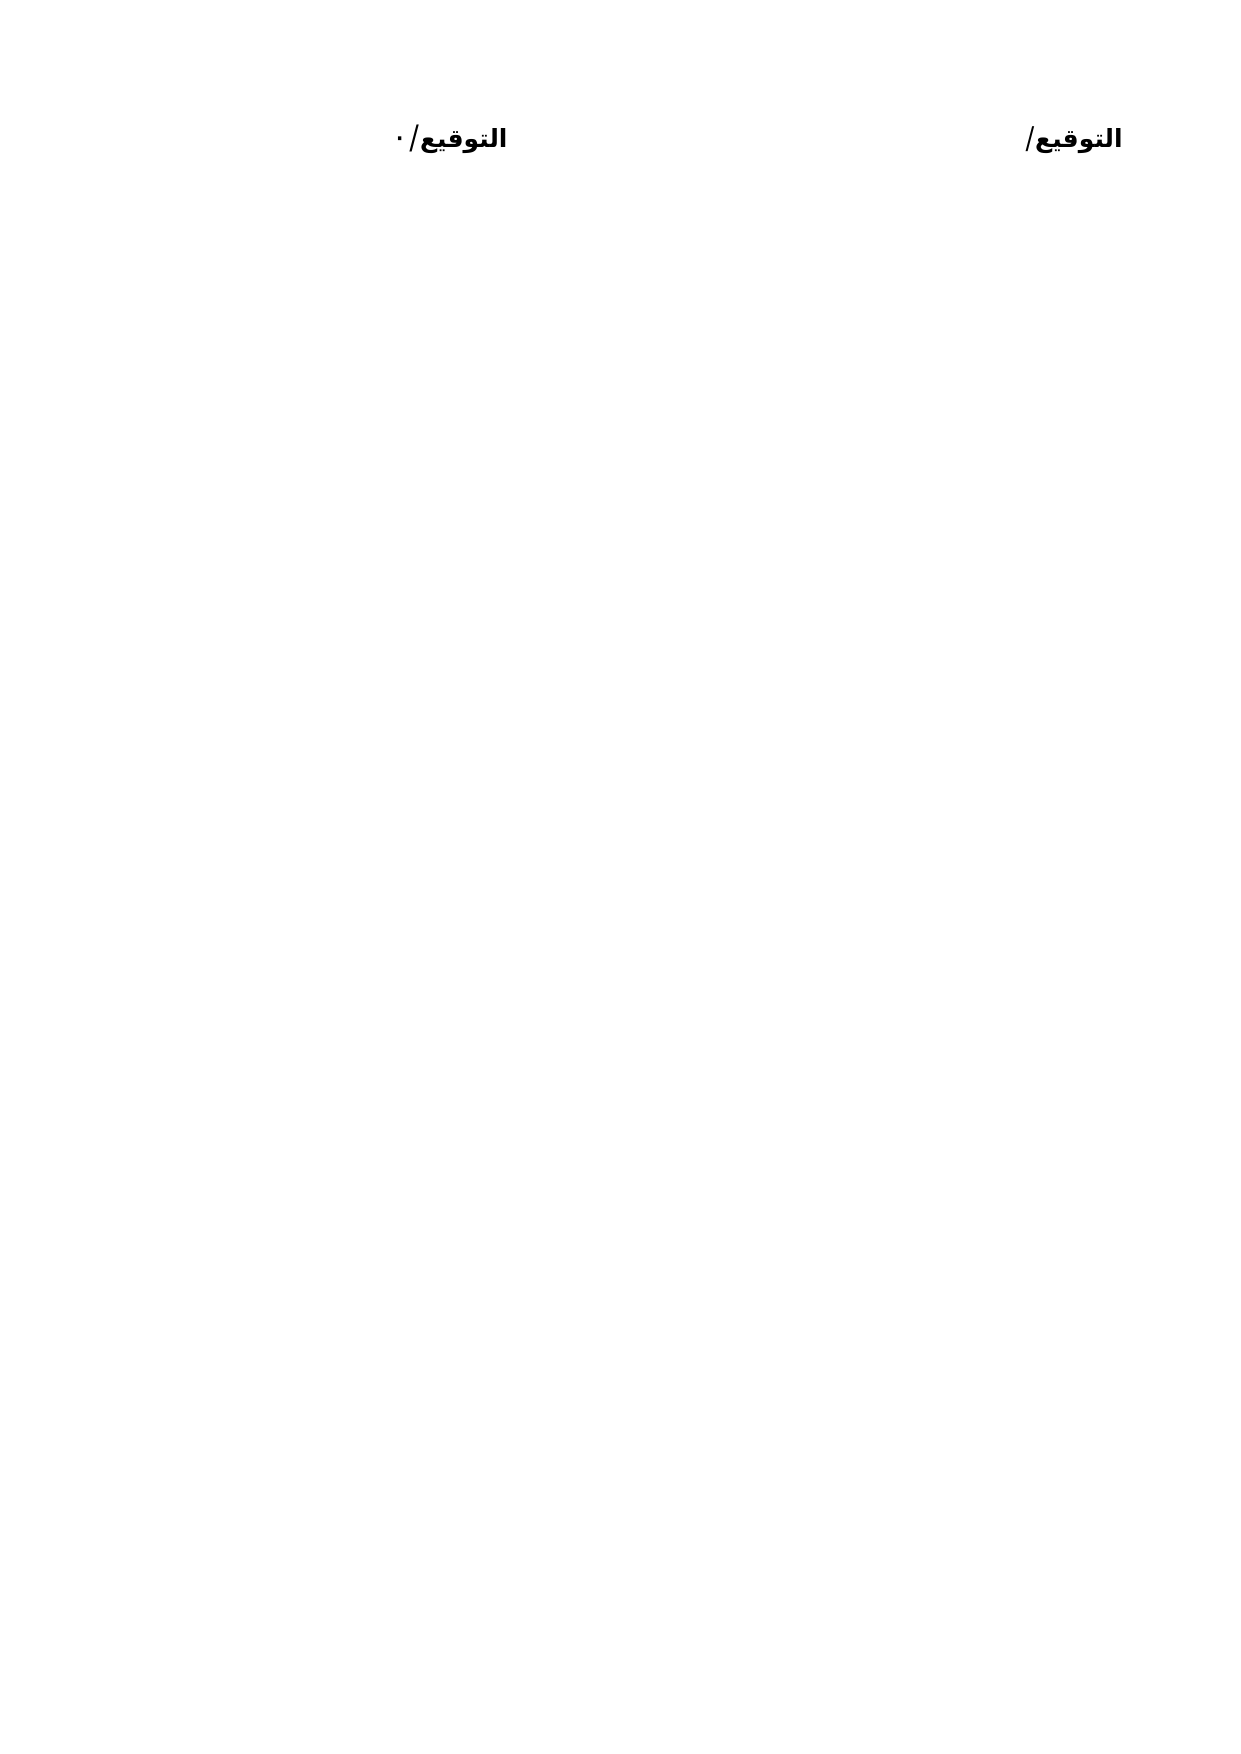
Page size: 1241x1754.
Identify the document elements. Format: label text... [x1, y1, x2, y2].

text التوقيع/ التوقيع/٠ [118, 118, 1122, 160]
